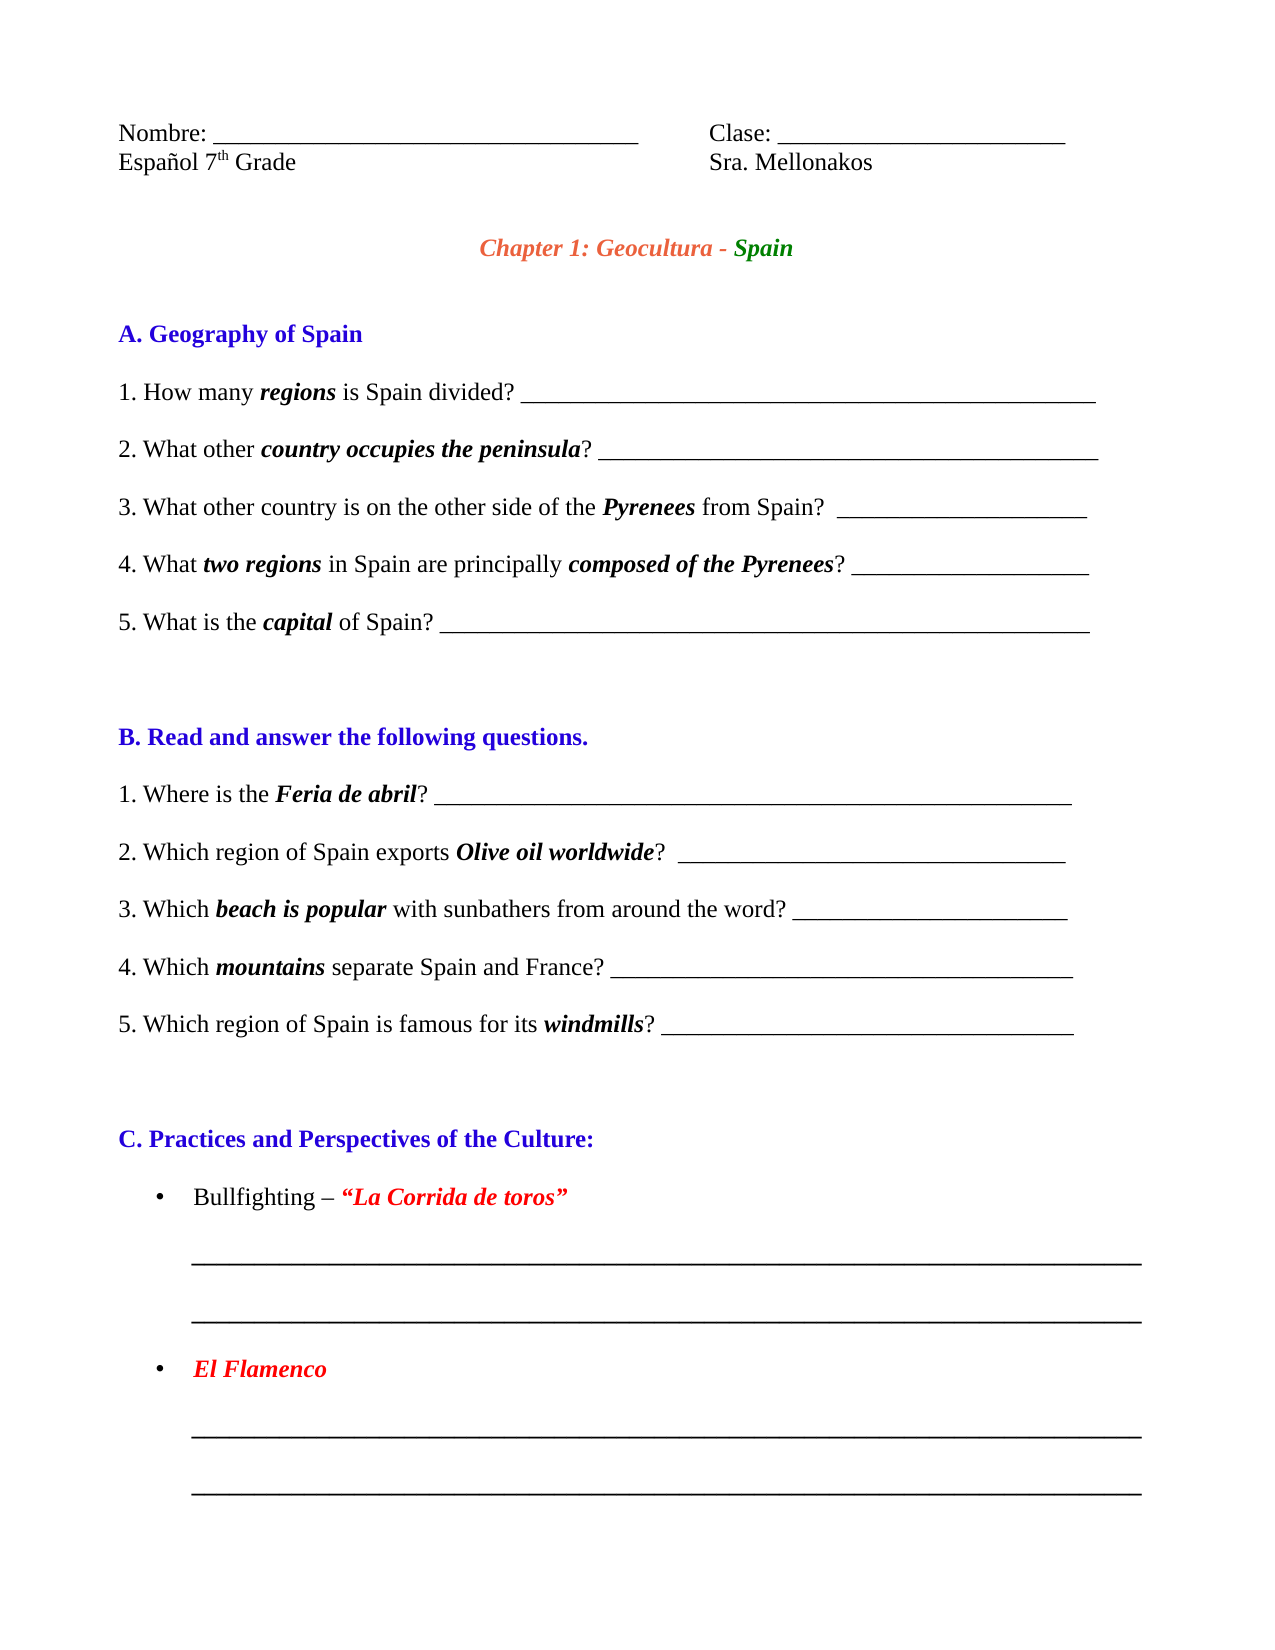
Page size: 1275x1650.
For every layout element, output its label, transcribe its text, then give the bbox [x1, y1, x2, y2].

text 1. How many regions is Spain divided? ______________________________________________ [118, 377, 1157, 406]
text A. Geography of Spain [118, 319, 1157, 348]
text 4. What two regions in Spain are principally composed of the Pyrenees? ___________________ [118, 549, 1157, 578]
text 5. What is the capital of Spain? ____________________________________________________ [118, 607, 1157, 636]
text 3. What other country is on the other side of the Pyrenees from Spain? ____________________ [118, 492, 1157, 521]
list El Flamenco ________________________________________________________________________________________________________________________________________________________ [156, 1354, 1157, 1498]
text Chapter 1: Geocultura - Spain [118, 233, 1157, 262]
text 2. What other country occupies the peninsula? ________________________________________ [118, 434, 1157, 463]
text 1. Where is the Feria de abril? ___________________________________________________ [118, 779, 1157, 808]
list Bullfighting – “La Corrida de toros” ________________________________________________________________________________________________________________________________________________________ [156, 1182, 1157, 1326]
text 5. Which region of Spain is famous for its windmills? _________________________________ [118, 1009, 1157, 1038]
text 3. Which beach is popular with sunbathers from around the word? ______________________ [118, 894, 1157, 923]
list C. Practices and Perspectives of the Culture: [118, 1124, 1157, 1153]
text B. Read and answer the following questions. [118, 722, 1157, 751]
text Nombre: __________________________________ Clase: _______________________ [118, 118, 1157, 147]
text 2. Which region of Spain exports Olive oil worldwide? _______________________________ [118, 837, 1157, 866]
text Español 7th Grade Sra. Mellonakos [118, 147, 1157, 176]
text 4. Which mountains separate Spain and France? _____________________________________ [118, 952, 1157, 981]
